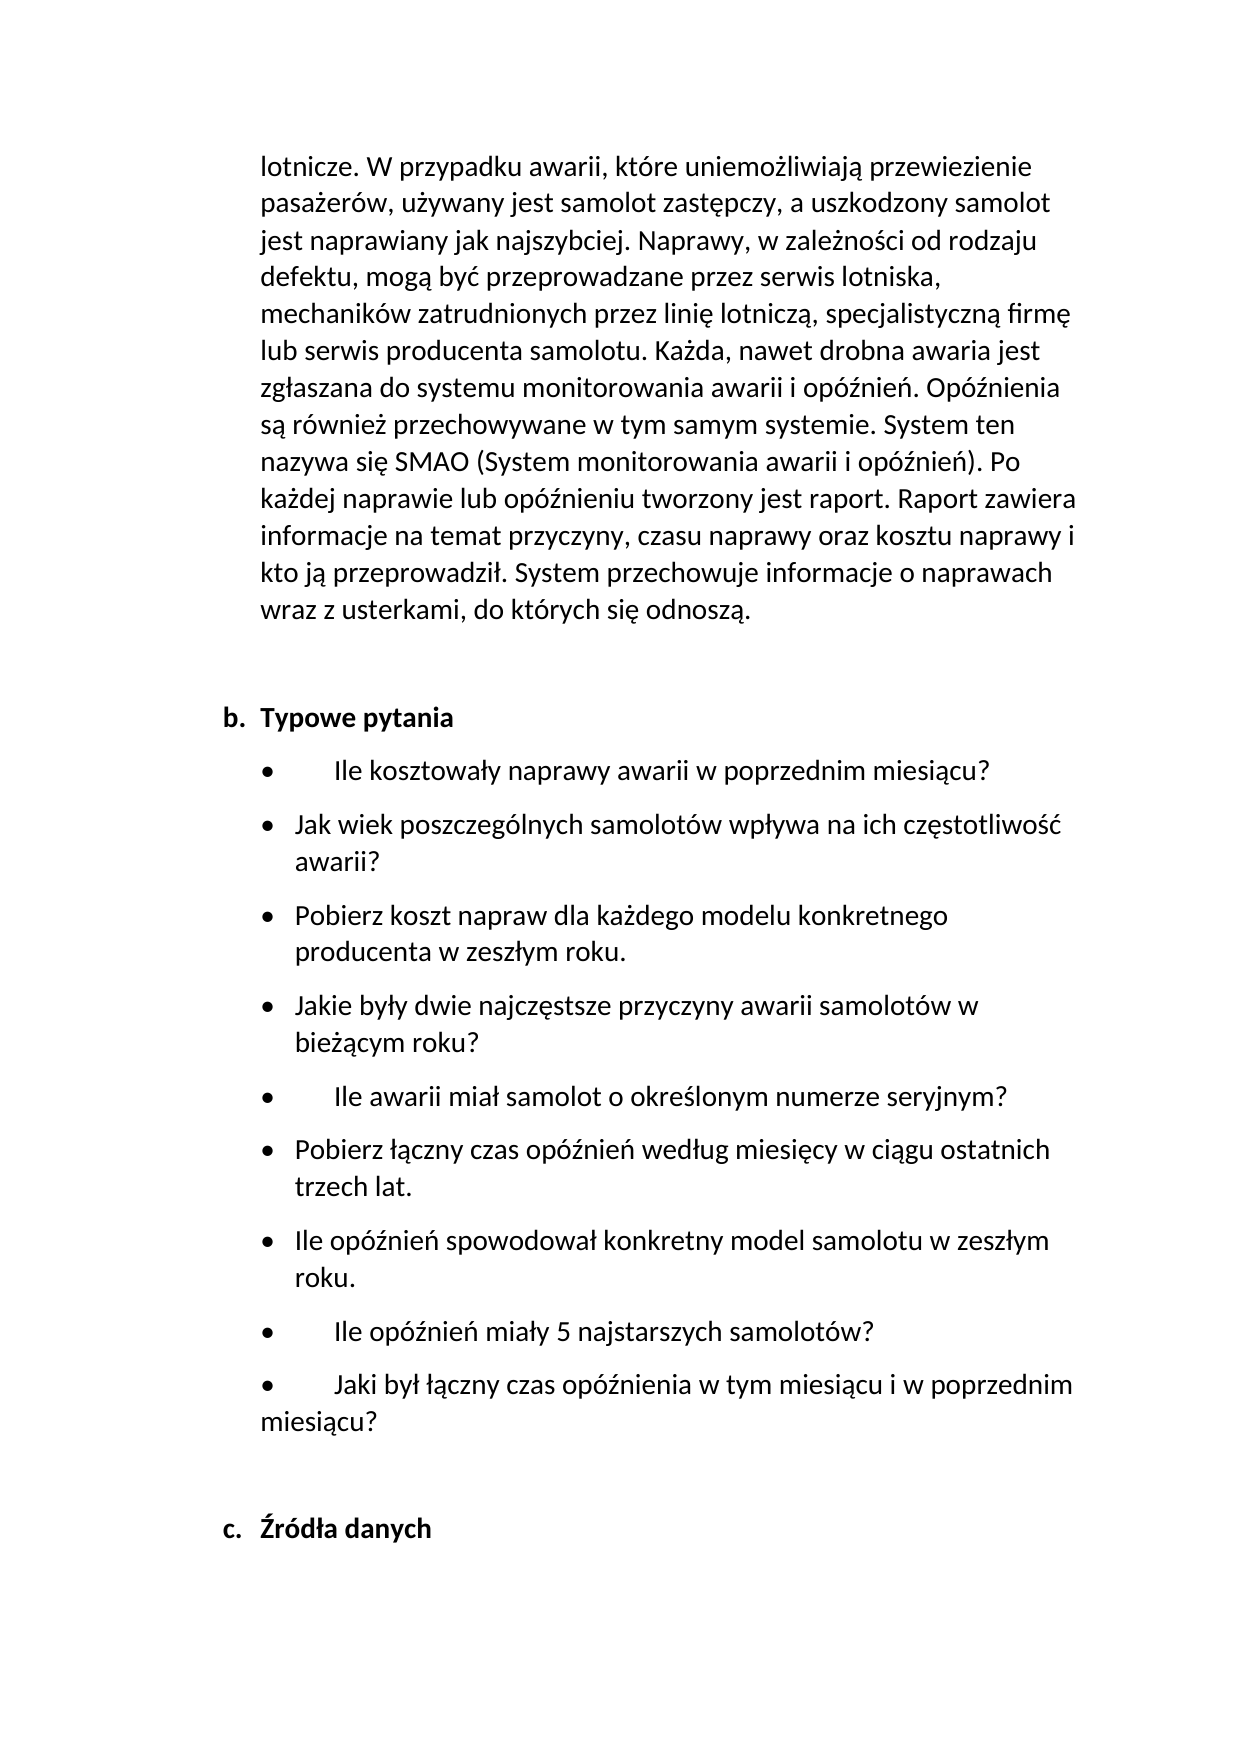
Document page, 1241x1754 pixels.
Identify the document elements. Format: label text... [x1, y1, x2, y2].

list • Ile opóźnień spowodował konkretny model samolotu w zeszłym roku. [260, 1222, 1093, 1295]
list • Ile kosztowały naprawy awarii w poprzednim miesiącu? [260, 752, 1093, 788]
list • Ile awarii miał samolot o określonym numerze seryjnym? [260, 1078, 1093, 1113]
list • Jaki był łączny czas opóźnienia w tym miesiącu i w poprzednim miesiącu? [260, 1366, 1093, 1439]
list • Jakie były dwie najczęstsze przyczyny awarii samolotów w bieżącym roku? [260, 987, 1093, 1060]
list Typowe pytania [223, 699, 1093, 734]
list • Pobierz koszt napraw dla każdego modelu konkretnego producenta w zeszłym roku. [260, 897, 1093, 969]
list • Ile opóźnień miały 5 najstarszych samolotów? [260, 1313, 1093, 1348]
list Źródła danych [223, 1511, 1093, 1546]
list lotnicze. W przypadku awarii, które uniemożliwiają przewiezienie pasażerów, używany jest samolot zastępczy, a uszkodzony samolot jest naprawiany jak najszybciej. Naprawy, w zależności od rodzaju defektu, mogą być przeprowadzane przez serwis lotniska, mechaników zatrudnionych przez linię lotniczą, specjalistyczną firmę lub serwis producenta samolotu. Każda, nawet drobna awaria jest zgłaszana do systemu monitorowania awarii i opóźnień. Opóźnienia są również przechowywane w tym samym systemie. System ten nazywa się SMAO (System monitorowania awarii i opóźnień). Po każdej naprawie lub opóźnieniu tworzony jest raport. Raport zawiera informacje na temat przyczyny, czasu naprawy oraz kosztu naprawy i kto ją przeprowadził. System przechowuje informacje o naprawach wraz z usterkami, do których się odnoszą. [260, 148, 1093, 627]
list • Pobierz łączny czas opóźnień według miesięcy w ciągu ostatnich trzech lat. [260, 1131, 1093, 1204]
list • Jak wiek poszczególnych samolotów wpływa na ich częstotliwość awarii? [260, 806, 1093, 878]
